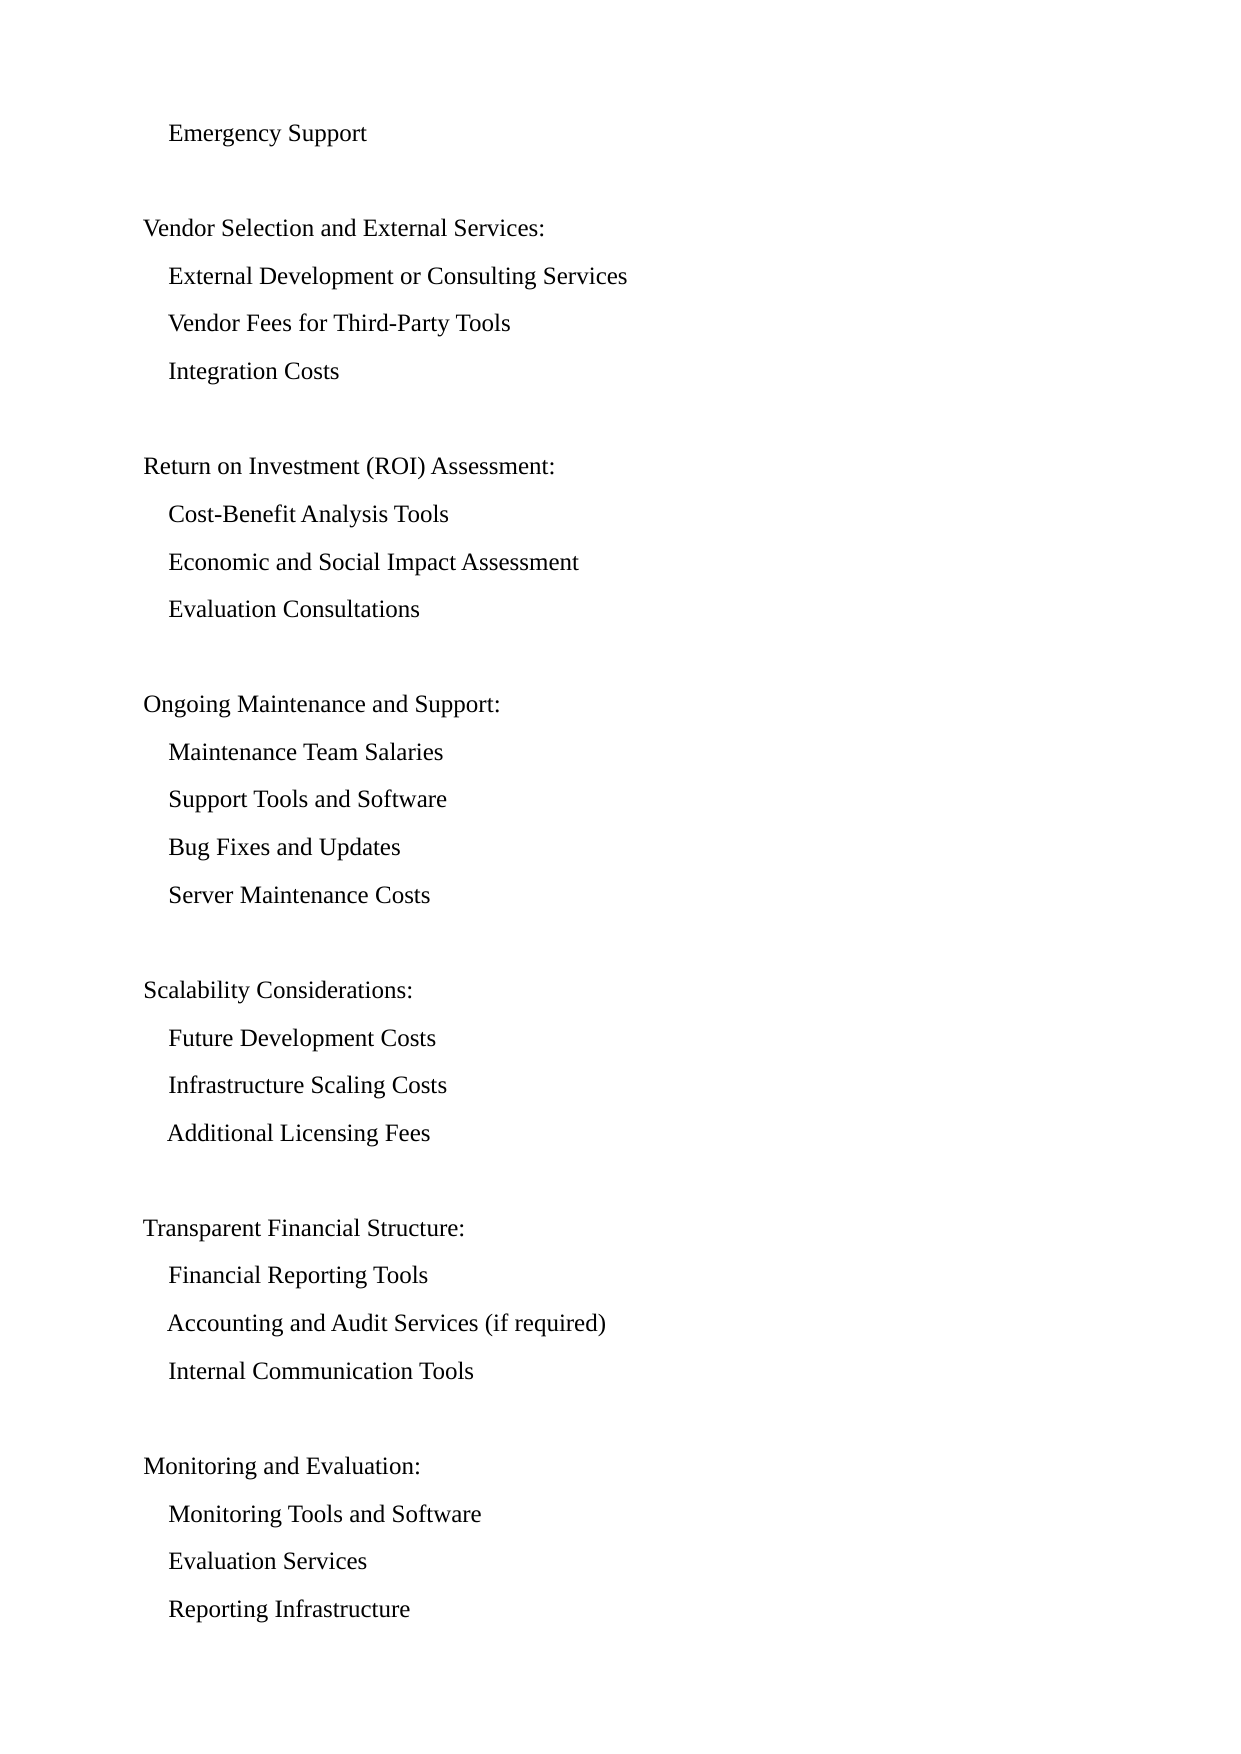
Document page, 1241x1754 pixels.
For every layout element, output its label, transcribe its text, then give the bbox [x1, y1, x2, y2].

text Internal Communication Tools [118, 1356, 1122, 1384]
text Evaluation Services [118, 1546, 1122, 1575]
text Reporting Infrastructure [118, 1594, 1122, 1623]
text Vendor Selection and External Services: [118, 213, 1122, 242]
text Scalability Considerations: [118, 975, 1122, 1004]
text Evaluation Consultations [118, 594, 1122, 623]
text Financial Reporting Tools [118, 1261, 1122, 1289]
text Ongoing Maintenance and Support: [118, 689, 1122, 718]
text Additional Licensing Fees [118, 1118, 1122, 1147]
text Maintenance Team Salaries [118, 737, 1122, 766]
text Integration Costs [118, 356, 1122, 385]
text Future Development Costs [118, 1023, 1122, 1051]
text Bug Fixes and Updates [118, 832, 1122, 861]
text Emergency Support [118, 118, 1122, 147]
text Vendor Fees for Third-Party Tools [118, 308, 1122, 337]
text Monitoring and Evaluation: [118, 1451, 1122, 1480]
text External Development or Consulting Services [118, 261, 1122, 290]
text Server Maintenance Costs [118, 880, 1122, 908]
text Infrastructure Scaling Costs [118, 1070, 1122, 1099]
text Support Tools and Software [118, 784, 1122, 813]
text Economic and Social Impact Assessment [118, 547, 1122, 575]
text Return on Investment (ROI) Assessment: [118, 451, 1122, 480]
text Accounting and Audit Services (if required) [118, 1308, 1122, 1337]
text Cost-Benefit Analysis Tools [118, 499, 1122, 528]
text Monitoring Tools and Software [118, 1499, 1122, 1527]
text Transparent Financial Structure: [118, 1213, 1122, 1242]
